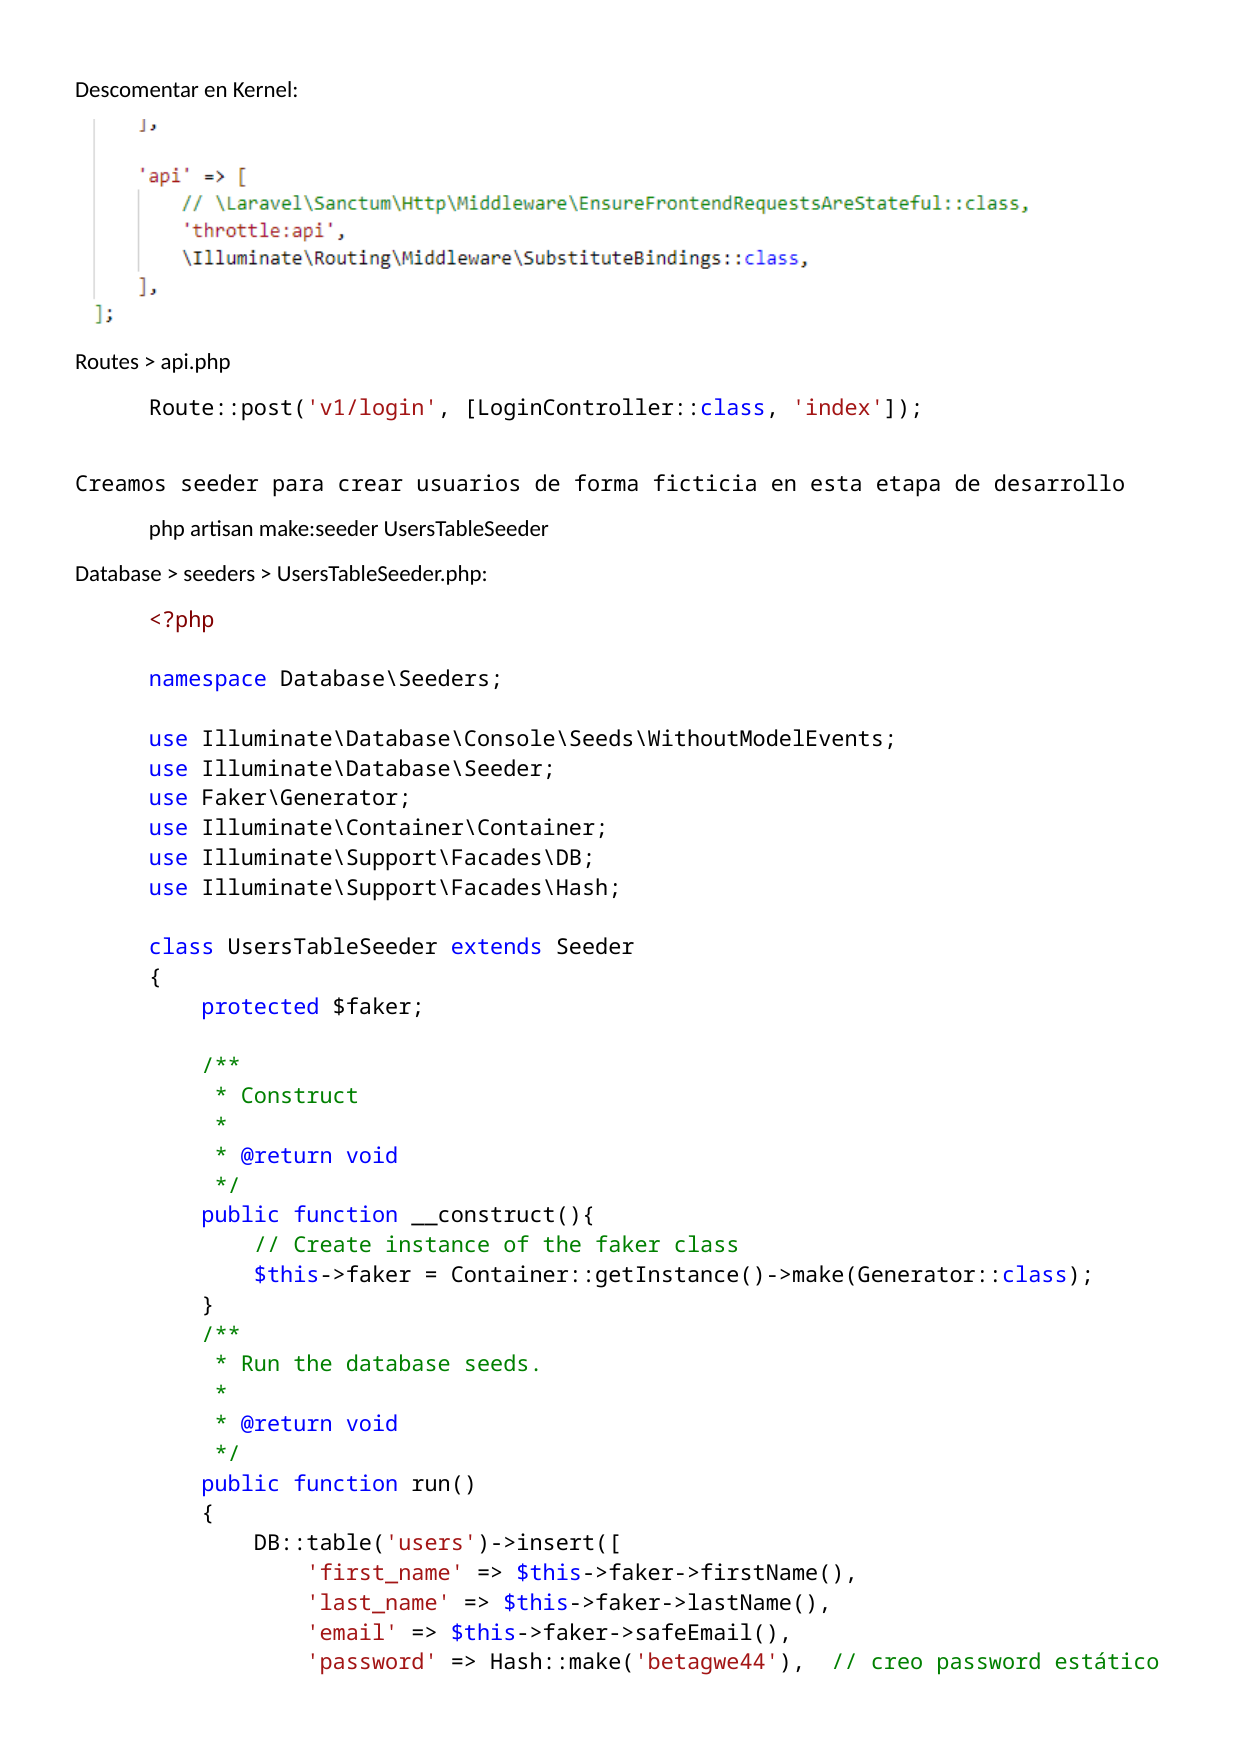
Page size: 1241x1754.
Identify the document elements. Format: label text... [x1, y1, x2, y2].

text <?php [149, 603, 1165, 633]
text * [149, 1378, 1165, 1408]
text 'email' => $this->faker->safeEmail(), [149, 1616, 1165, 1646]
text { [149, 1497, 1165, 1527]
text } [149, 1289, 1165, 1318]
text namespace Database\Seeders; [149, 663, 1165, 693]
text Routes > api.php [75, 347, 1165, 375]
text Creamos seeder para crear usuarios de forma ficticia en esta etapa de desarrollo [75, 468, 1165, 497]
text // Create instance of the faker class [149, 1229, 1165, 1259]
text public function __construct(){ [149, 1199, 1165, 1229]
text protected $faker; [149, 991, 1165, 1021]
text DB::table('users')->insert([ [149, 1527, 1165, 1557]
text * @return void [149, 1140, 1165, 1169]
text */ [149, 1169, 1165, 1199]
text 'first_name' => $this->faker->firstName(), [149, 1557, 1165, 1587]
text use Faker\Generator; [149, 782, 1165, 812]
text class UsersTableSeeder extends Seeder [149, 931, 1165, 961]
text /** [149, 1050, 1165, 1080]
text { [149, 961, 1165, 991]
text use Illuminate\Support\Facades\DB; [149, 842, 1165, 872]
text 'last_name' => $this->faker->lastName(), [149, 1587, 1165, 1616]
text Database > seeders > UsersTableSeeder.php: [75, 559, 1165, 587]
text use Illuminate\Support\Facades\Hash; [149, 872, 1165, 901]
text * [149, 1110, 1165, 1140]
text * Run the database seeds. [149, 1348, 1165, 1378]
text /** [149, 1318, 1165, 1348]
text $this->faker = Container::getInstance()->make(Generator::class); [149, 1259, 1165, 1289]
text * @return void [149, 1408, 1165, 1438]
text * Construct [149, 1080, 1165, 1110]
text public function run() [149, 1467, 1165, 1497]
text Descomentar en Kernel: [75, 75, 1165, 103]
text use Illuminate\Container\Container; [149, 812, 1165, 842]
text use Illuminate\Database\Seeder; [149, 752, 1165, 782]
text */ [149, 1438, 1165, 1467]
text php artisan make:seeder UsersTableSeeder [75, 514, 1165, 542]
text Route::post('v1/login', [LoginController::class, 'index']); [75, 391, 1165, 421]
text 'password' => Hash::make('betagwe44'), // creo password estático [149, 1646, 1165, 1676]
text use Illuminate\Database\Console\Seeds\WithoutModelEvents; [149, 723, 1165, 752]
